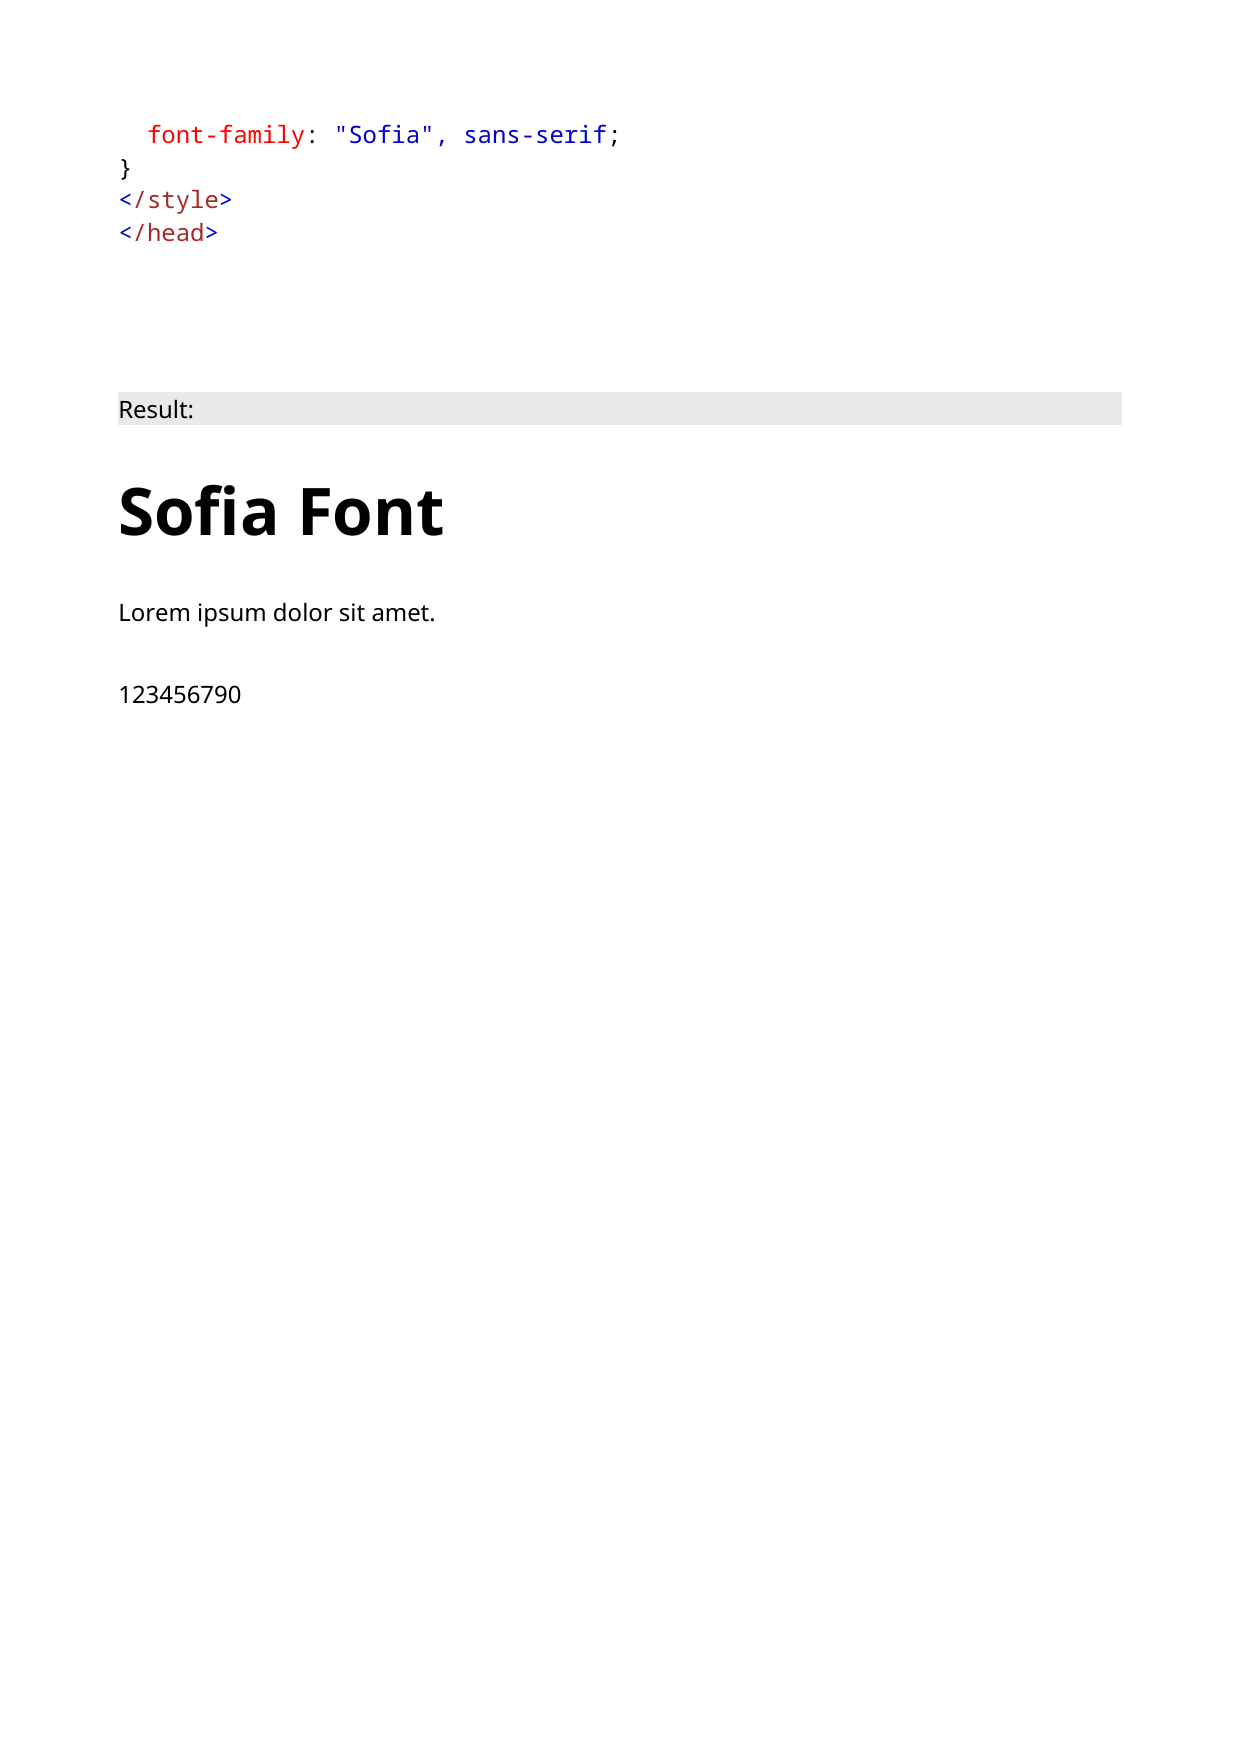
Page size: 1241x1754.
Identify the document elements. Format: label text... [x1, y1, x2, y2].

text 123456790 [118, 678, 1122, 711]
subtitle Sofia Font [118, 466, 1122, 555]
text Result: [118, 392, 1122, 425]
text font-family: "Sofia", sans-serif; } </style> </head> [118, 118, 1122, 248]
text Lorem ipsum dolor sit amet. [118, 596, 1122, 628]
